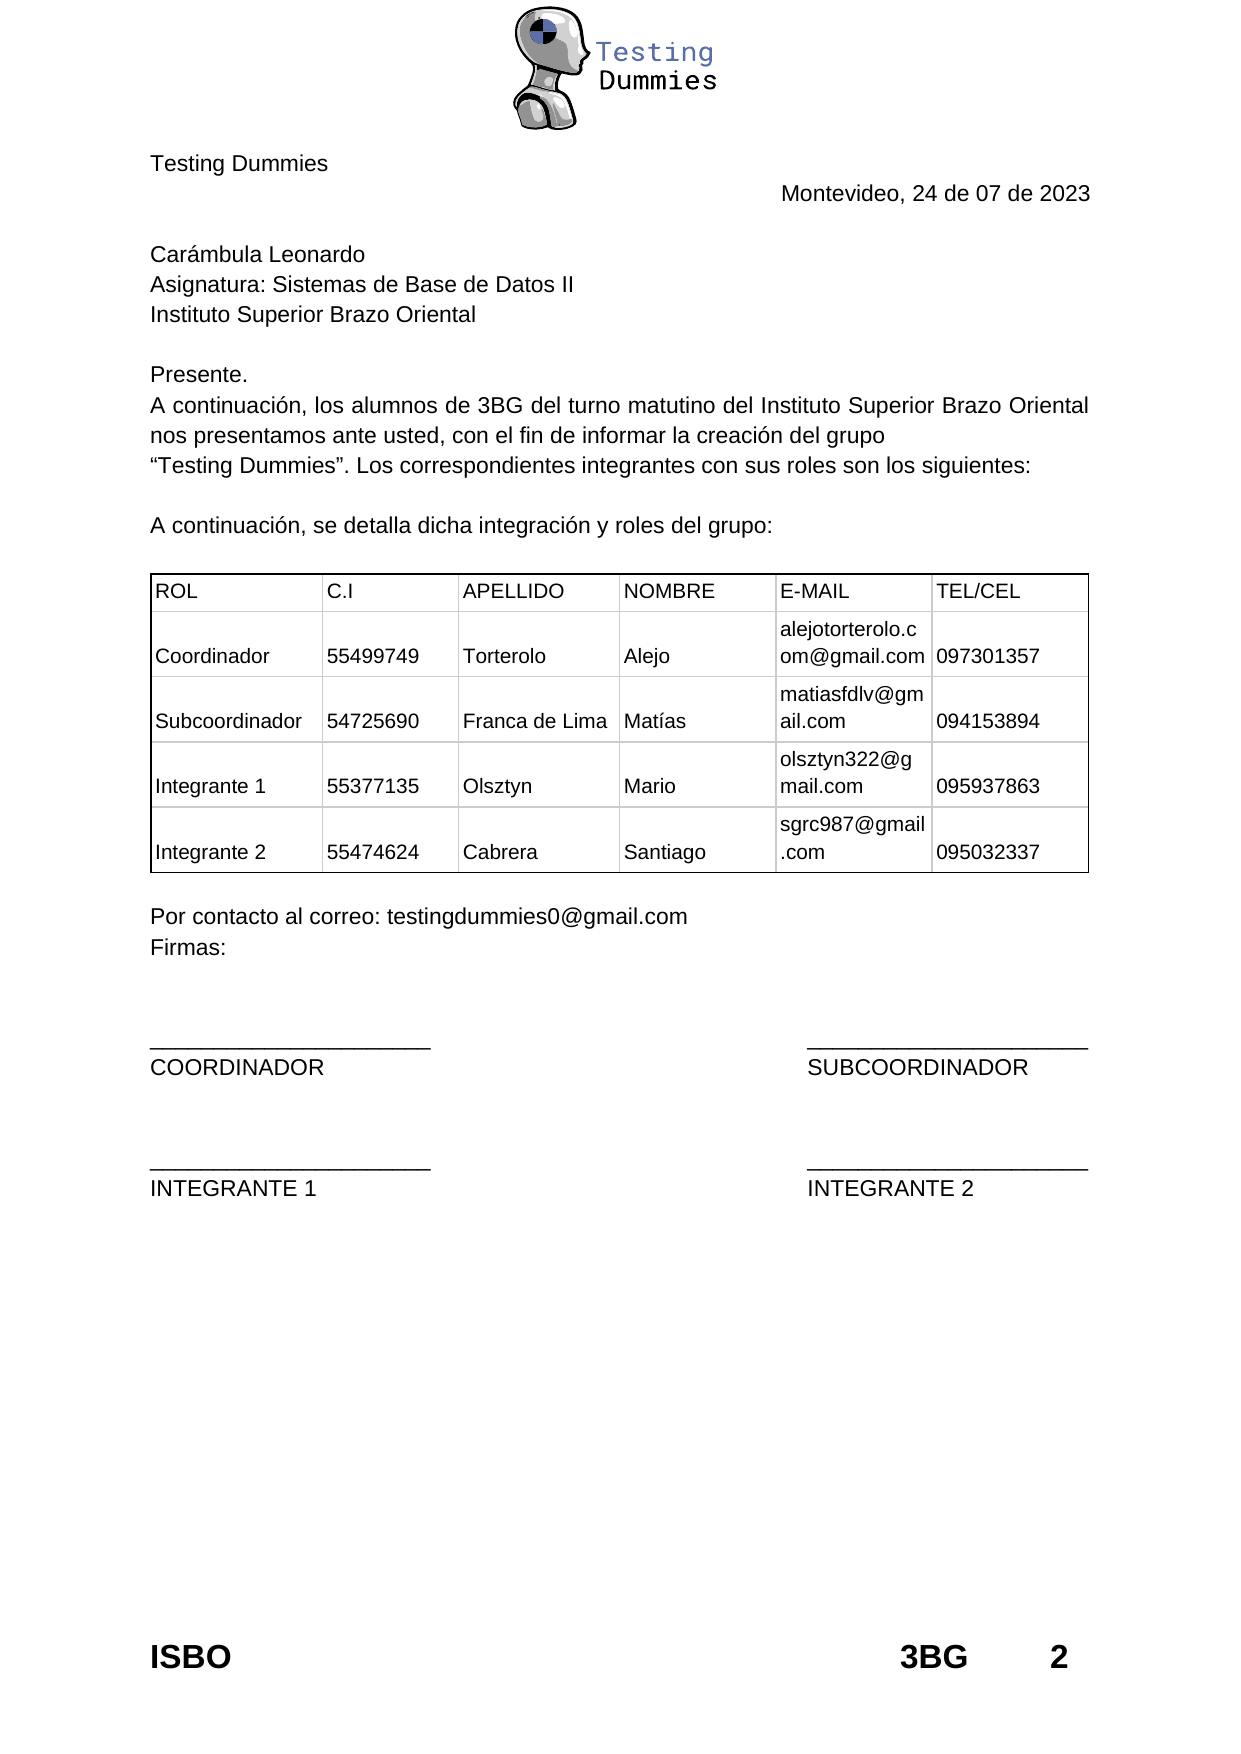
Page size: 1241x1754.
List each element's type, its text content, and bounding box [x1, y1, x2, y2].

table_header TEL/CEL [933, 575, 1088, 611]
table_header APELLIDO [459, 575, 619, 611]
text Firmas: [150, 933, 1090, 960]
table_cell Mario [620, 743, 775, 806]
table_header ROL [152, 575, 322, 611]
table_header NOMBRE [620, 575, 775, 611]
table_cell 55474624 [323, 808, 458, 871]
text ______________________ ______________________ [150, 1145, 1090, 1171]
table_cell Integrante 2 [152, 808, 322, 871]
table_cell Integrante 1 [152, 743, 322, 806]
table_header E-MAIL [777, 575, 931, 611]
table_cell Matías [620, 677, 775, 741]
table_cell 55377135 [323, 743, 458, 806]
table_cell Franca de Lima [459, 677, 619, 741]
text Por contacto al correo: testingdummies0@gmail.com [150, 903, 1090, 929]
table_cell 54725690 [323, 677, 458, 741]
text A continuación, se detalla dicha integración y roles del grupo: [150, 512, 1090, 539]
text Asignatura: Sistemas de Base de Datos II [150, 271, 1090, 297]
text Montevideo, 24 de 07 de 2023 [150, 180, 1090, 207]
table_cell Alejo [620, 612, 775, 676]
table_cell Santiago [620, 808, 775, 871]
table_cell 094153894 [933, 677, 1088, 741]
text “Testing Dummies”. Los correspondientes integrantes con sus roles son los siguientes: [150, 452, 1090, 478]
text Instituto Superior Brazo Oriental [150, 301, 1090, 327]
table_cell 55499749 [323, 612, 458, 676]
table_cell sgrc987@gmail.com [777, 808, 931, 871]
text ______________________ ______________________ [150, 1024, 1090, 1050]
table_cell Torterolo [459, 612, 619, 676]
table_cell Cabrera [459, 808, 619, 871]
text COORDINADOR SUBCOORDINADOR [150, 1054, 1090, 1081]
text Carámbula Leonardo [150, 241, 1090, 267]
text INTEGRANTE 1 INTEGRANTE 2 [150, 1175, 1090, 1201]
text A continuación, los alumnos de 3BG del turno matutino del Instituto Superior Brazo Oriental nos presentamos ante usted, con el fin de informar la creación del grupo [150, 392, 1090, 448]
table_cell 095032337 [933, 808, 1088, 871]
table_cell olsztyn322@gmail.com [777, 743, 931, 806]
table_cell Subcoordinador [152, 677, 322, 741]
table_cell Olsztyn [459, 743, 619, 806]
table_cell Coordinador [152, 612, 322, 676]
text Testing Dummies [150, 150, 1090, 176]
table_cell alejotorterolo.com@gmail.com [777, 612, 931, 676]
text Presente. [150, 361, 1090, 388]
table_header C.I [323, 575, 458, 611]
table_cell 095937863 [933, 743, 1088, 806]
table_cell matiasfdlv@gmail.com [777, 677, 931, 741]
table_cell 097301357 [933, 612, 1088, 676]
